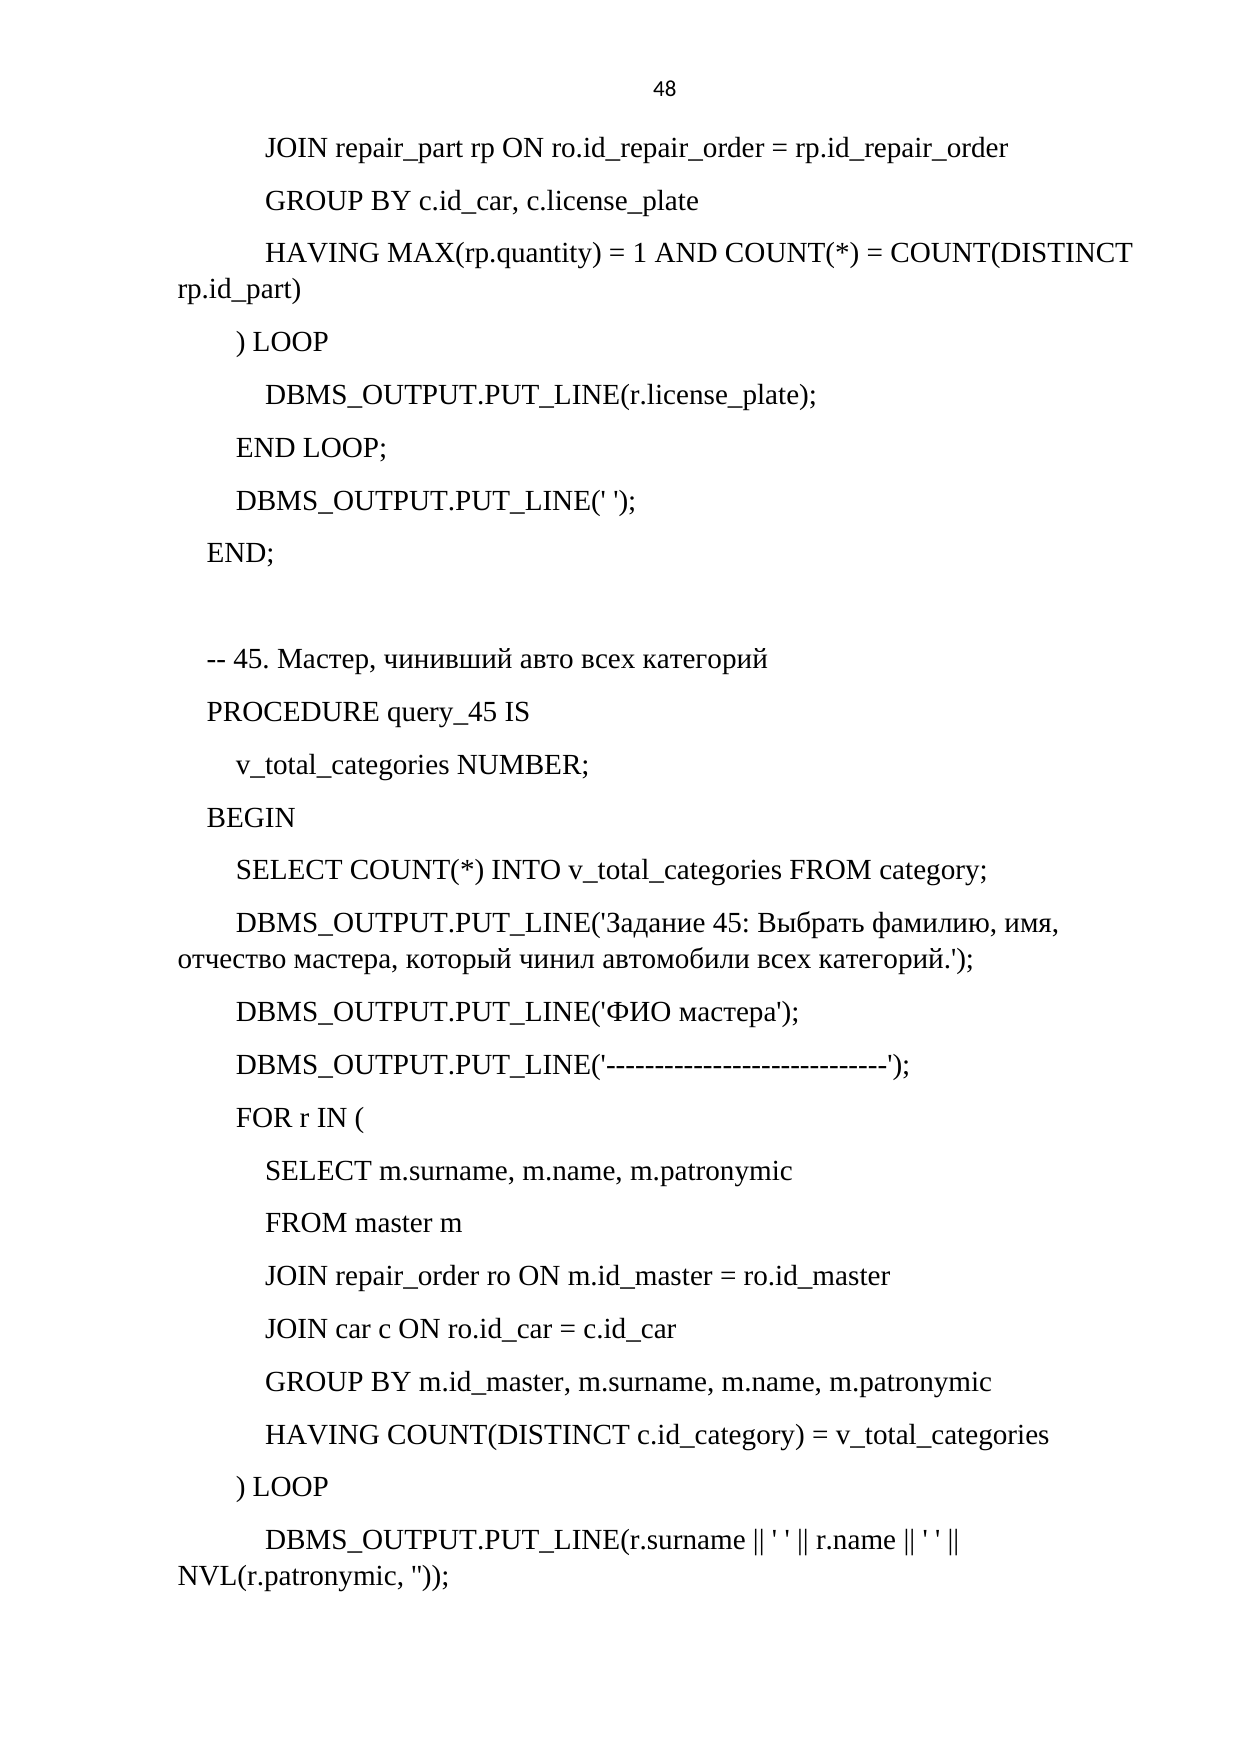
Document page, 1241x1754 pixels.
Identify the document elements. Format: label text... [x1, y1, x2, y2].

text SELECT COUNT(*) INTO v_total_categories FROM category; [177, 852, 1152, 886]
text FOR r IN ( [177, 1100, 1152, 1133]
text PROCEDURE query_45 IS [177, 694, 1152, 728]
text HAVING COUNT(DISTINCT c.id_category) = v_total_categories [177, 1417, 1152, 1450]
text JOIN repair_part rp ON ro.id_repair_order = rp.id_repair_order [177, 130, 1152, 163]
text -- 45. Мастер, чинивший авто всех категорий [177, 641, 1152, 675]
text BEGIN [177, 800, 1152, 833]
text v_total_categories NUMBER; [177, 747, 1152, 780]
text JOIN repair_order ro ON m.id_master = ro.id_master [177, 1258, 1152, 1292]
text END LOOP; [177, 430, 1152, 463]
text DBMS_OUTPUT.PUT_LINE('ФИО мастера'); [177, 994, 1152, 1028]
text JOIN car c ON ro.id_car = c.id_car [177, 1311, 1152, 1345]
text DBMS_OUTPUT.PUT_LINE('-----------------------------'); [177, 1047, 1152, 1081]
text ) LOOP [177, 324, 1152, 358]
text DBMS_OUTPUT.PUT_LINE(r.license_plate); [177, 377, 1152, 411]
text DBMS_OUTPUT.PUT_LINE('Задание 45: Выбрать фамилию, имя, отчество мастера, который чинил автомобили всех категорий.'); [177, 905, 1152, 975]
text END; [177, 536, 1152, 569]
text GROUP BY c.id_car, c.license_plate [177, 183, 1152, 216]
text DBMS_OUTPUT.PUT_LINE(r.surname || ' ' || r.name || ' ' || NVL(r.patronymic, '')); [177, 1522, 1152, 1592]
text FROM master m [177, 1206, 1152, 1239]
text DBMS_OUTPUT.PUT_LINE(' '); [177, 483, 1152, 516]
text GROUP BY m.id_master, m.surname, m.name, m.patronymic [177, 1364, 1152, 1397]
text ) LOOP [177, 1469, 1152, 1503]
text SELECT m.surname, m.name, m.patronymic [177, 1153, 1152, 1186]
text HAVING MAX(rp.quantity) = 1 AND COUNT(*) = COUNT(DISTINCT rp.id_part) [177, 235, 1152, 305]
